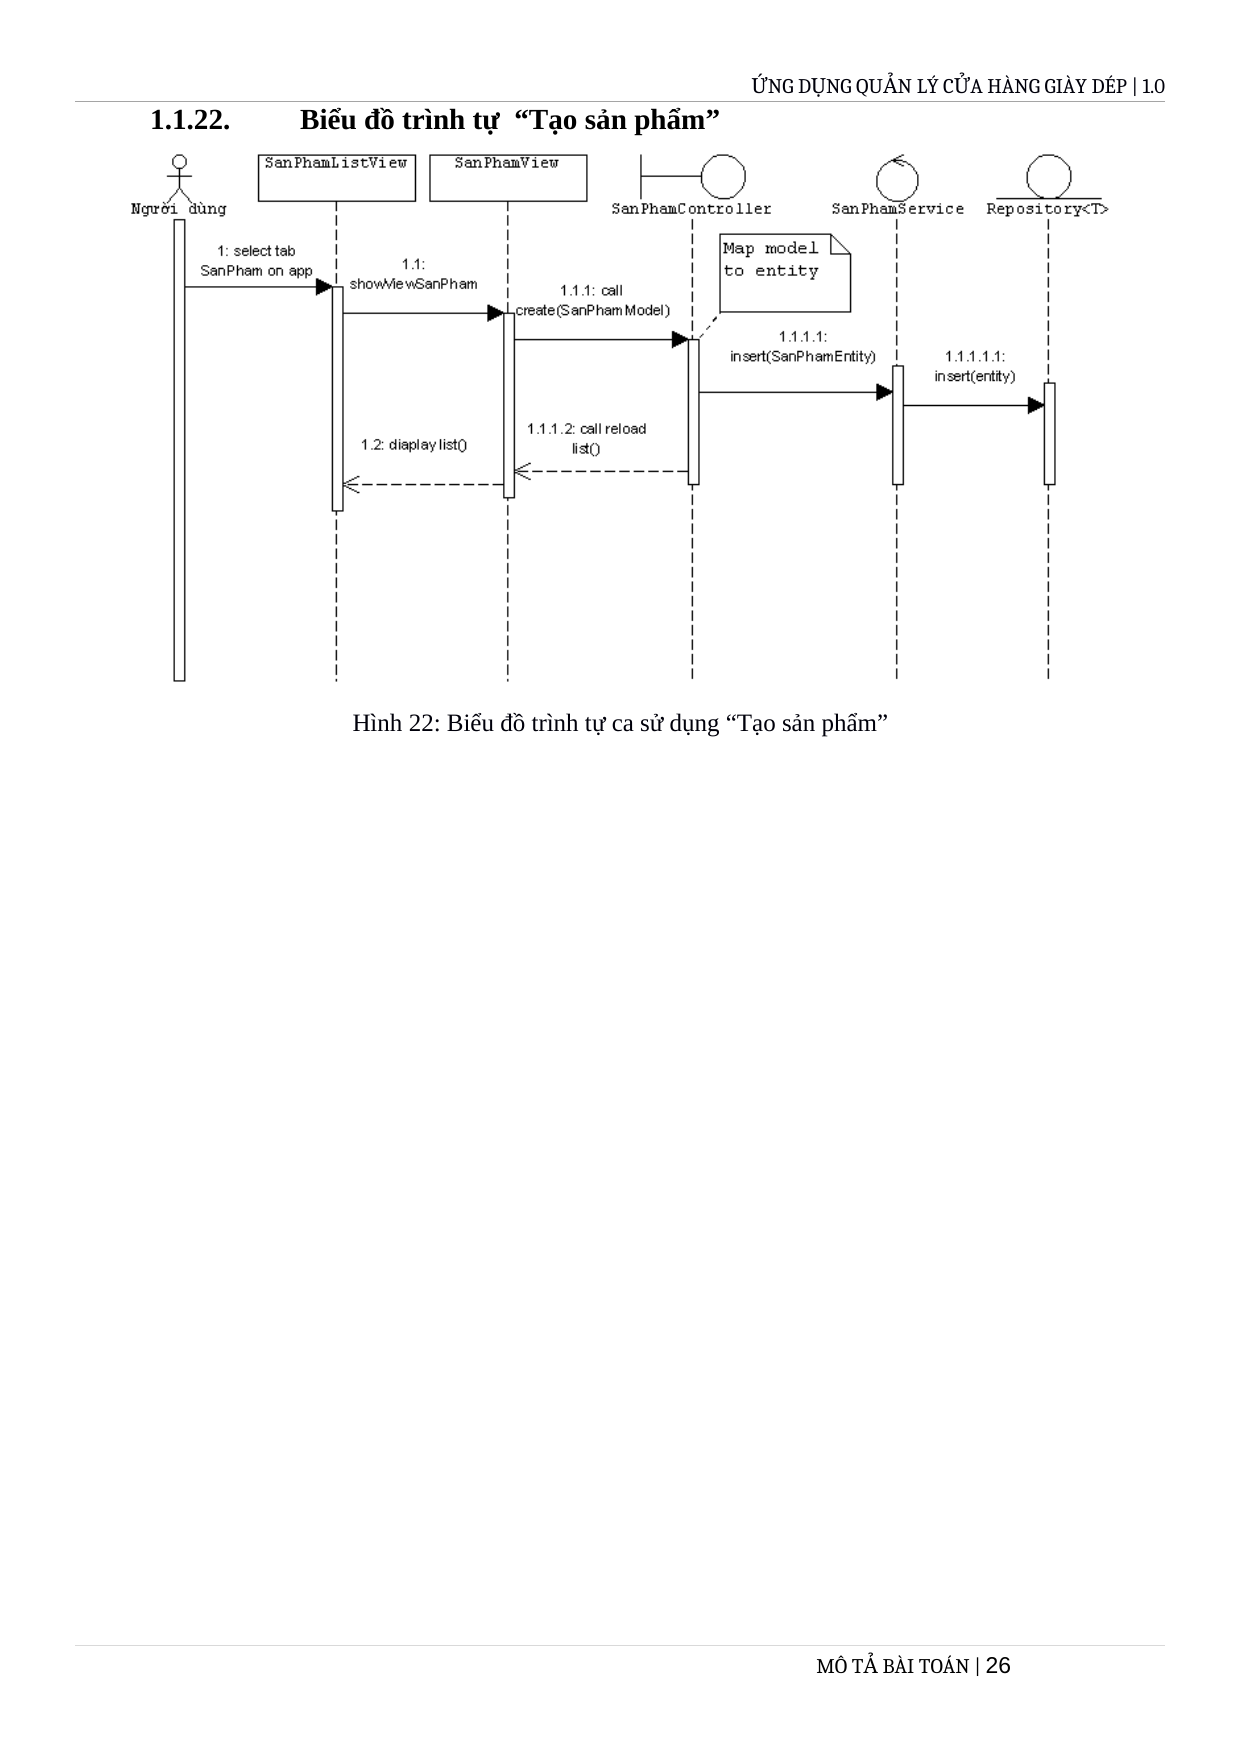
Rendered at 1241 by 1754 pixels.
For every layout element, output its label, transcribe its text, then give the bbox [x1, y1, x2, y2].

text Hình 22: Biểu đồ trình tự ca sử dụng “Tạo sản phẩm” [75, 708, 1165, 737]
subtitle Biểu đồ trình tự “Tạo sản phẩm” [150, 102, 1165, 136]
picture [117, 152, 1123, 687]
